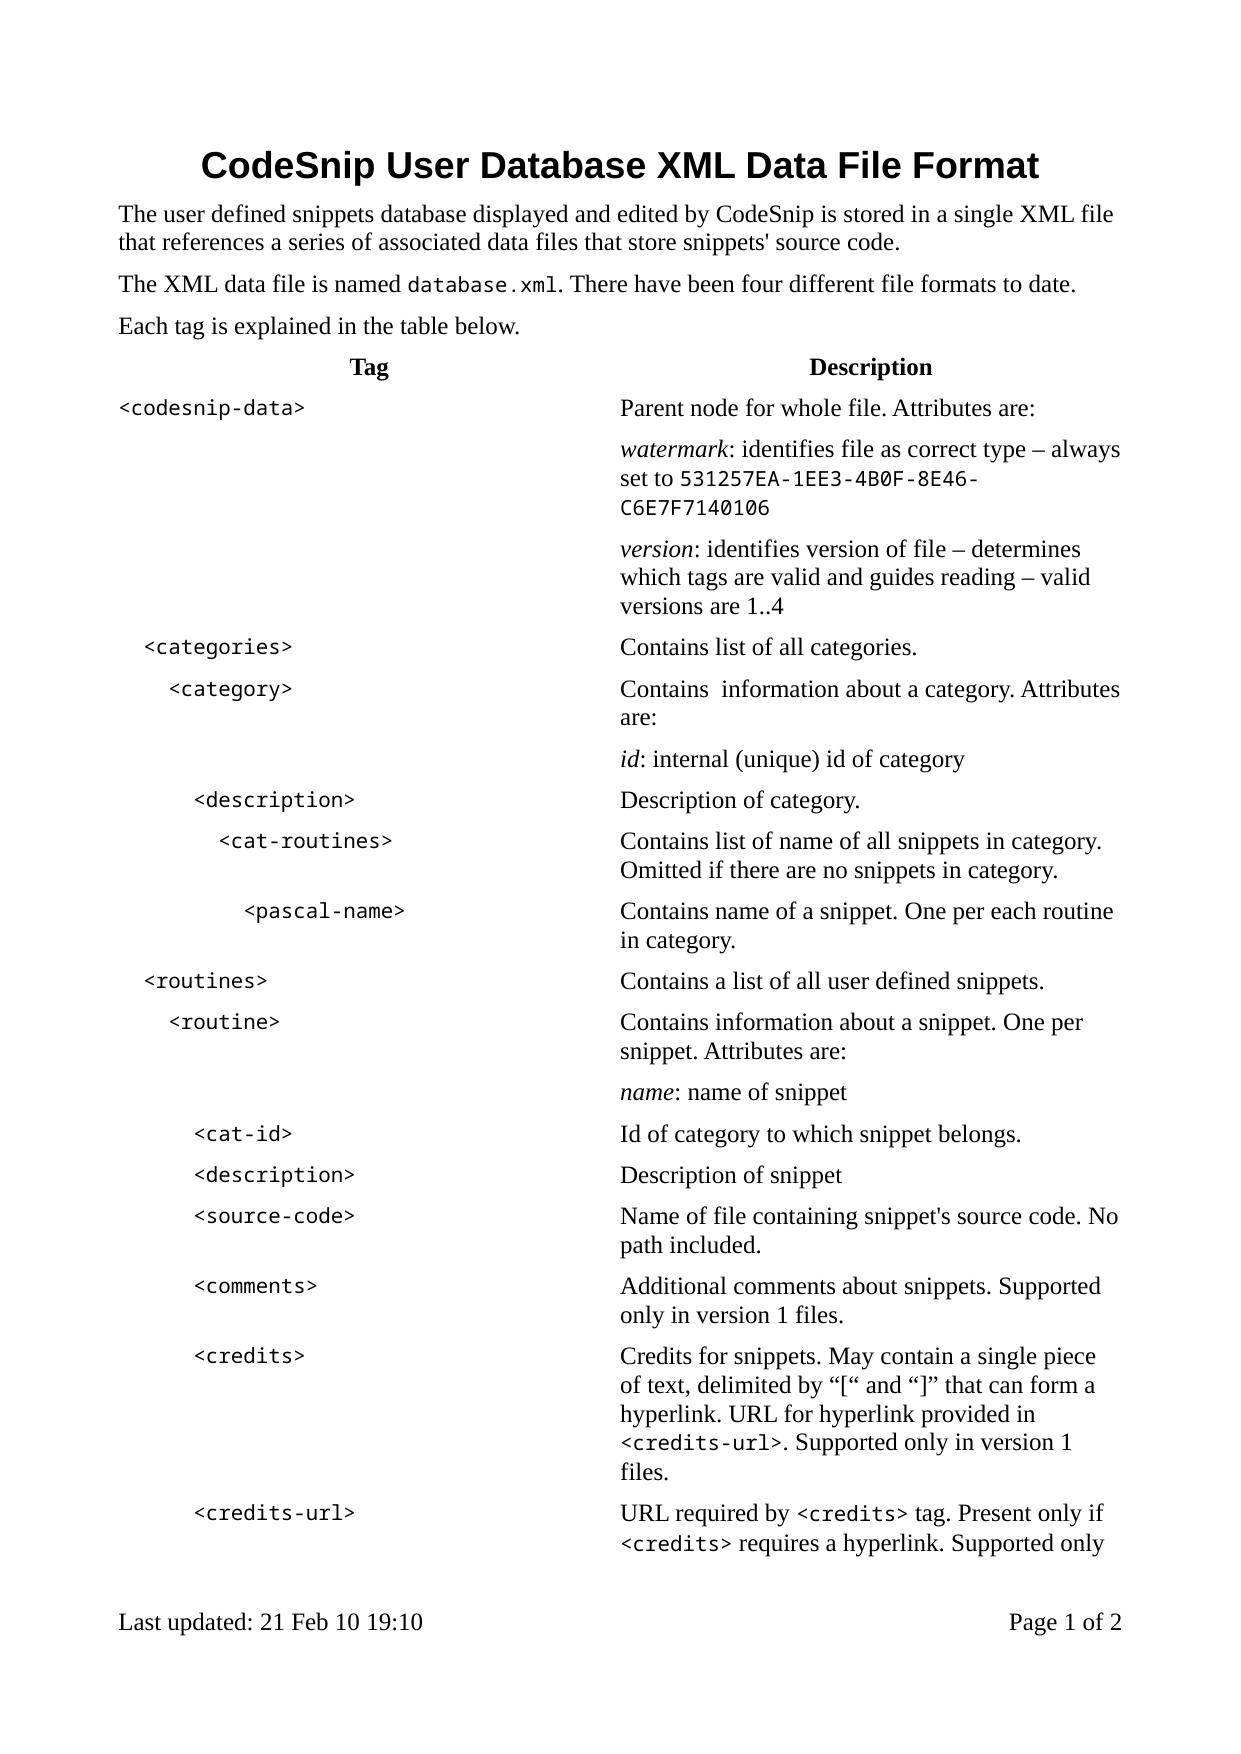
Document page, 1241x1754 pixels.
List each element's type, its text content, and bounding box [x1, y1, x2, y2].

table_cell Name of file containing snippet's source code. No path included. [620, 1201, 1122, 1271]
table_cell Contains information about a category. Attributes are: id: internal (unique) id of category [620, 674, 1122, 785]
table_cell Parent node for whole file. Attributes are: watermark: identifies file as correct type – always set to 531257EA-1EE3-4B0F-8E46-C6E7F7140106 version: identifies version of file – determines which tags are valid and guides reading – valid versions are 1..4 [620, 393, 1122, 632]
table_cell <comments> [118, 1271, 620, 1341]
table_cell Contains a list of all user defined snippets. [620, 966, 1122, 1007]
table_cell <cat-routines> [118, 826, 620, 896]
table_cell <credits> [118, 1341, 620, 1498]
table_cell Description of snippet [620, 1160, 1122, 1201]
table_cell Id of category to which snippet belongs. [620, 1119, 1122, 1160]
table_cell <cat-id> [118, 1119, 620, 1160]
table_cell Contains list of all categories. [620, 633, 1122, 674]
text The user defined snippets database displayed and edited by CodeSnip is stored in a single XML file that references a series of associated data files that store snippets' source code. [118, 199, 1122, 256]
table_cell Contains name of a snippet. One per each routine in category. [620, 896, 1122, 966]
table_cell <description> [118, 785, 620, 826]
table_header Description [620, 352, 1122, 393]
table_cell <credits-url> [118, 1498, 620, 1557]
text Each tag is explained in the table below. [118, 311, 1122, 339]
table_cell <routines> [118, 966, 620, 1007]
table_cell Contains list of name of all snippets in category. Omitted if there are no snippets in category. [620, 826, 1122, 896]
table_cell Contains information about a snippet. One per snippet. Attributes are: name: name of snippet [620, 1008, 1122, 1119]
table_cell <category> [118, 674, 620, 785]
table_cell <source-code> [118, 1201, 620, 1271]
table_cell <codesnip-data> [118, 393, 620, 632]
table_cell <pascal-name> [118, 896, 620, 966]
table_cell <categories> [118, 633, 620, 674]
table_cell Description of category. [620, 785, 1122, 826]
table_header Tag [118, 352, 620, 393]
table_cell <description> [118, 1160, 620, 1201]
table_cell <routine> [118, 1008, 620, 1119]
table_cell Credits for snippets. May contain a single piece of text, delimited by “[“ and “]” that can form a hyperlink. URL for hyperlink provided in <credits-url>. Supported only in version 1 files. [620, 1341, 1122, 1498]
text The XML data file is named database.xml. There have been four different file formats to date. [118, 269, 1122, 298]
table_cell URL required by <credits> tag. Present only if <credits> requires a hyperlink. Supported only [620, 1498, 1122, 1557]
table_cell Additional comments about snippets. Supported only in version 1 files. [620, 1271, 1122, 1341]
title CodeSnip User Database XML Data File Format [118, 143, 1122, 186]
